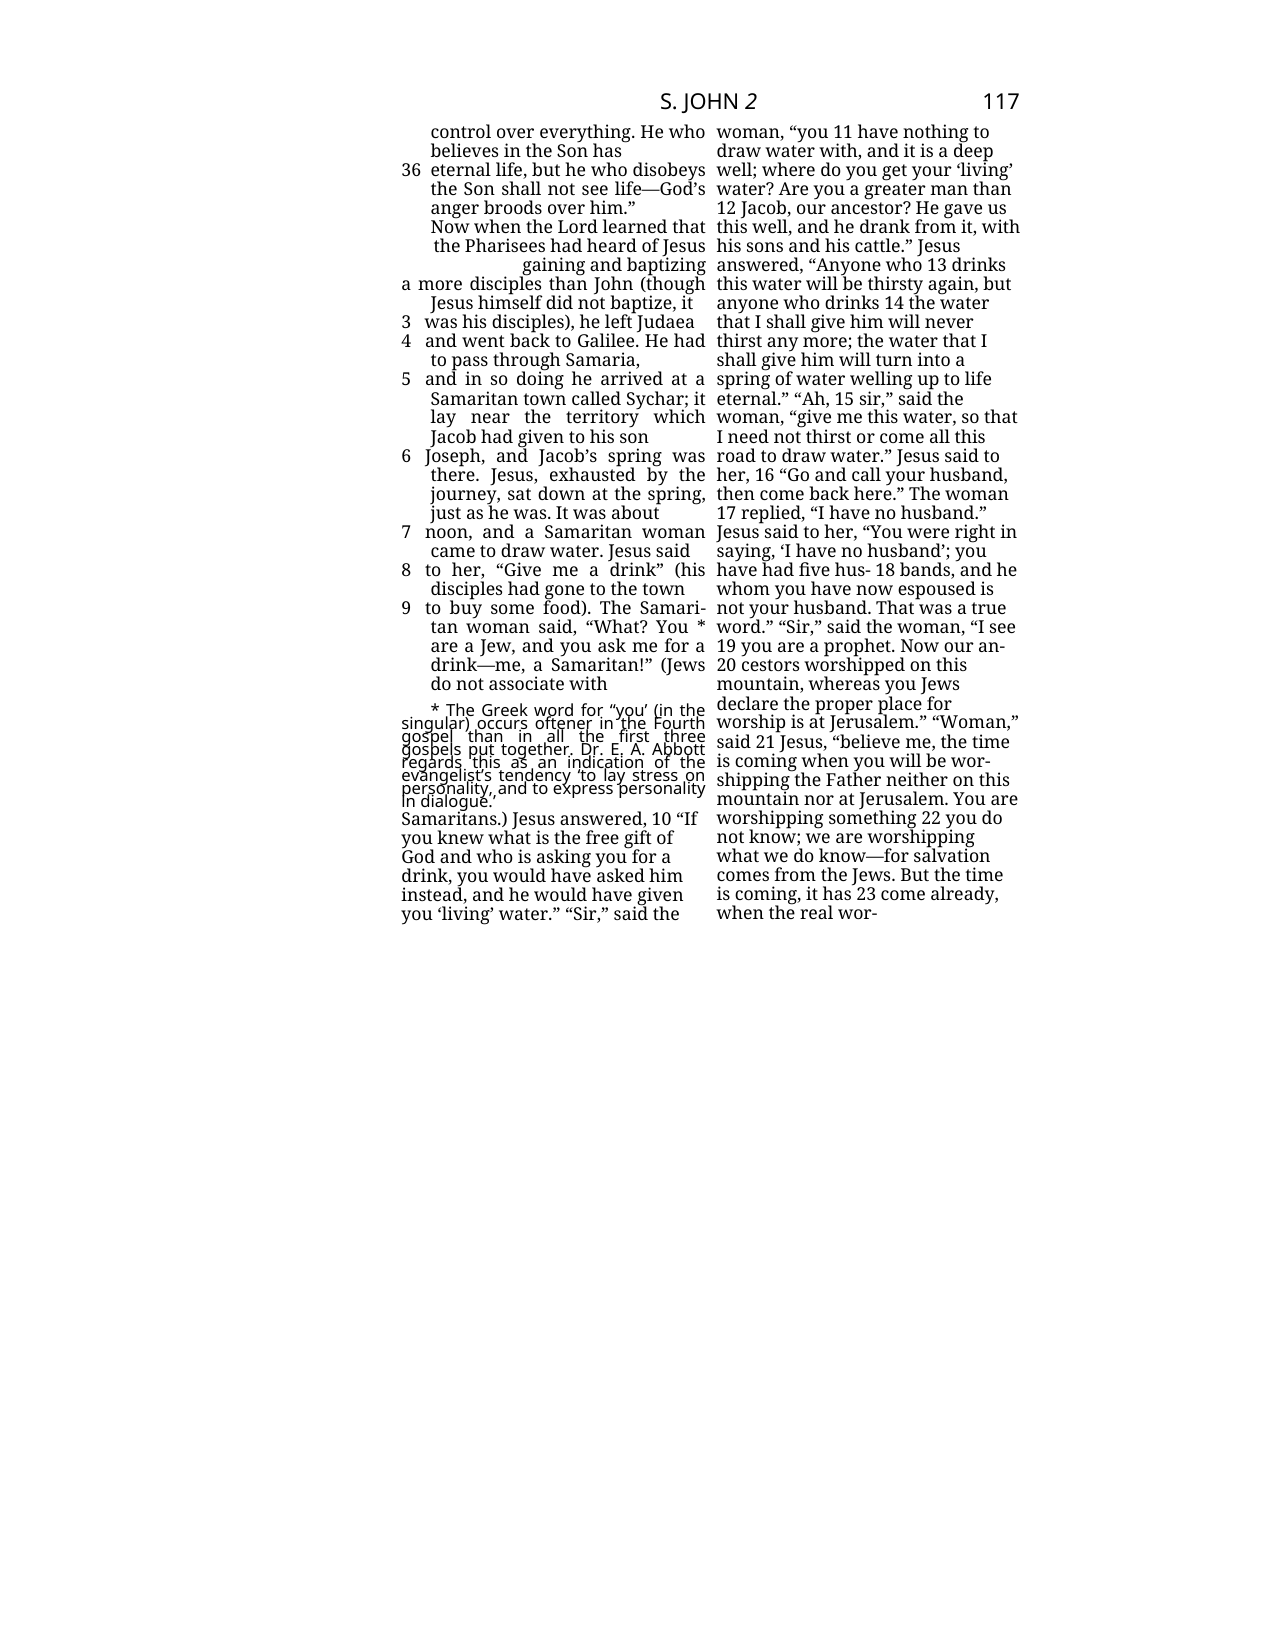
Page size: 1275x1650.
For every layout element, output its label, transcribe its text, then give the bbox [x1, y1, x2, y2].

list and went back to Galilee. He had to pass through Samaria, [401, 332, 706, 371]
list Joseph, and Jacob’s spring was there. Jesus, exhausted by the journey, sat down at the spring, just as he was. It was about [401, 447, 706, 523]
list to buy some food). The Samari­tan woman said, “What? You * are a Jew, and you ask me for a drink—me, a Samaritan!” (Jews do not associate with [401, 599, 706, 695]
text Samaritans.) Jesus answered, 10 “If you knew what is the free gift of God and who is asking you for a drink, you would have asked him instead, and he would have given you ‘living’ water.” “Sir,” said the [401, 810, 706, 924]
list eternal life, but he who disobeys the Son shall not see life—God’s anger broods over him.” [401, 161, 706, 218]
text woman, “you 11 have nothing to draw water with, and it is a deep well; where do you get your ‘living’ water? Are you a greater man than 12 Jacob, our ancestor? He gave us this well, and he drank from it, with his sons and his cattle.” Jesus answered, “Anyone who 13 drinks this water will be thirsty again, but anyone who drinks 14 the water that I shall give him will never thirst any more; the water that I shall give him will turn into a spring of water well­ing up to life eternal.” “Ah, 15 sir,” said the woman, “give me this water, so that I need not thirst or come all this road to draw water.” Jesus said to her, 16 “Go and call your husband, then come back here.” The woman 17 replied, “I have no husband.” Jesus said to her, “You were right in saying, ‘I have no hus­band’; you have had five hus- 18 bands, and he whom you have now espoused is not your hus­band. That was a true word.” “Sir,” said the woman, “I see 19 you are a prophet. Now our an- 20 cestors worshipped on this moun­tain, whereas you Jews declare the proper place for worship is at Jerusalem.” “Woman,” said 21 Jesus, “believe me, the time is coming when you will be wor­shipping the Father neither on this mountain nor at Jerusalem. You are worshipping something 22 you do not know; we are wor­shipping what we do know—for salvation comes from the Jews. But the time is coming, it has 23 come already, when the real wor- [716, 123, 1021, 923]
list to her, “Give me a drink” (his disciples had gone to the town [401, 561, 706, 599]
text a more disciples than John (though Jesus himself did not baptize, it [401, 275, 706, 313]
list control over everything. He who believes in the Son has [401, 123, 706, 161]
list noon, and a Samaritan woman came to draw water. Jesus said [401, 523, 706, 561]
text * The Greek word for “you’ (in the singular) occurs oftener in the Fourth gospel than in all the first three gospels put together. Dr. E. A. Abbott regards this as an indication of the evangelist’s tendency ‘to lay stress on personality, and to express personality in dialogue.’ [401, 706, 706, 810]
list was his disciples), he left Judaea [401, 313, 706, 332]
list and in so doing he arrived at a Samaritan town called Sychar; it lay near the territory which Jacob had given to his son [401, 371, 706, 447]
text Now when the Lord learned that the Pharisees had heard of Jesus gaining and baptizing [401, 218, 706, 275]
